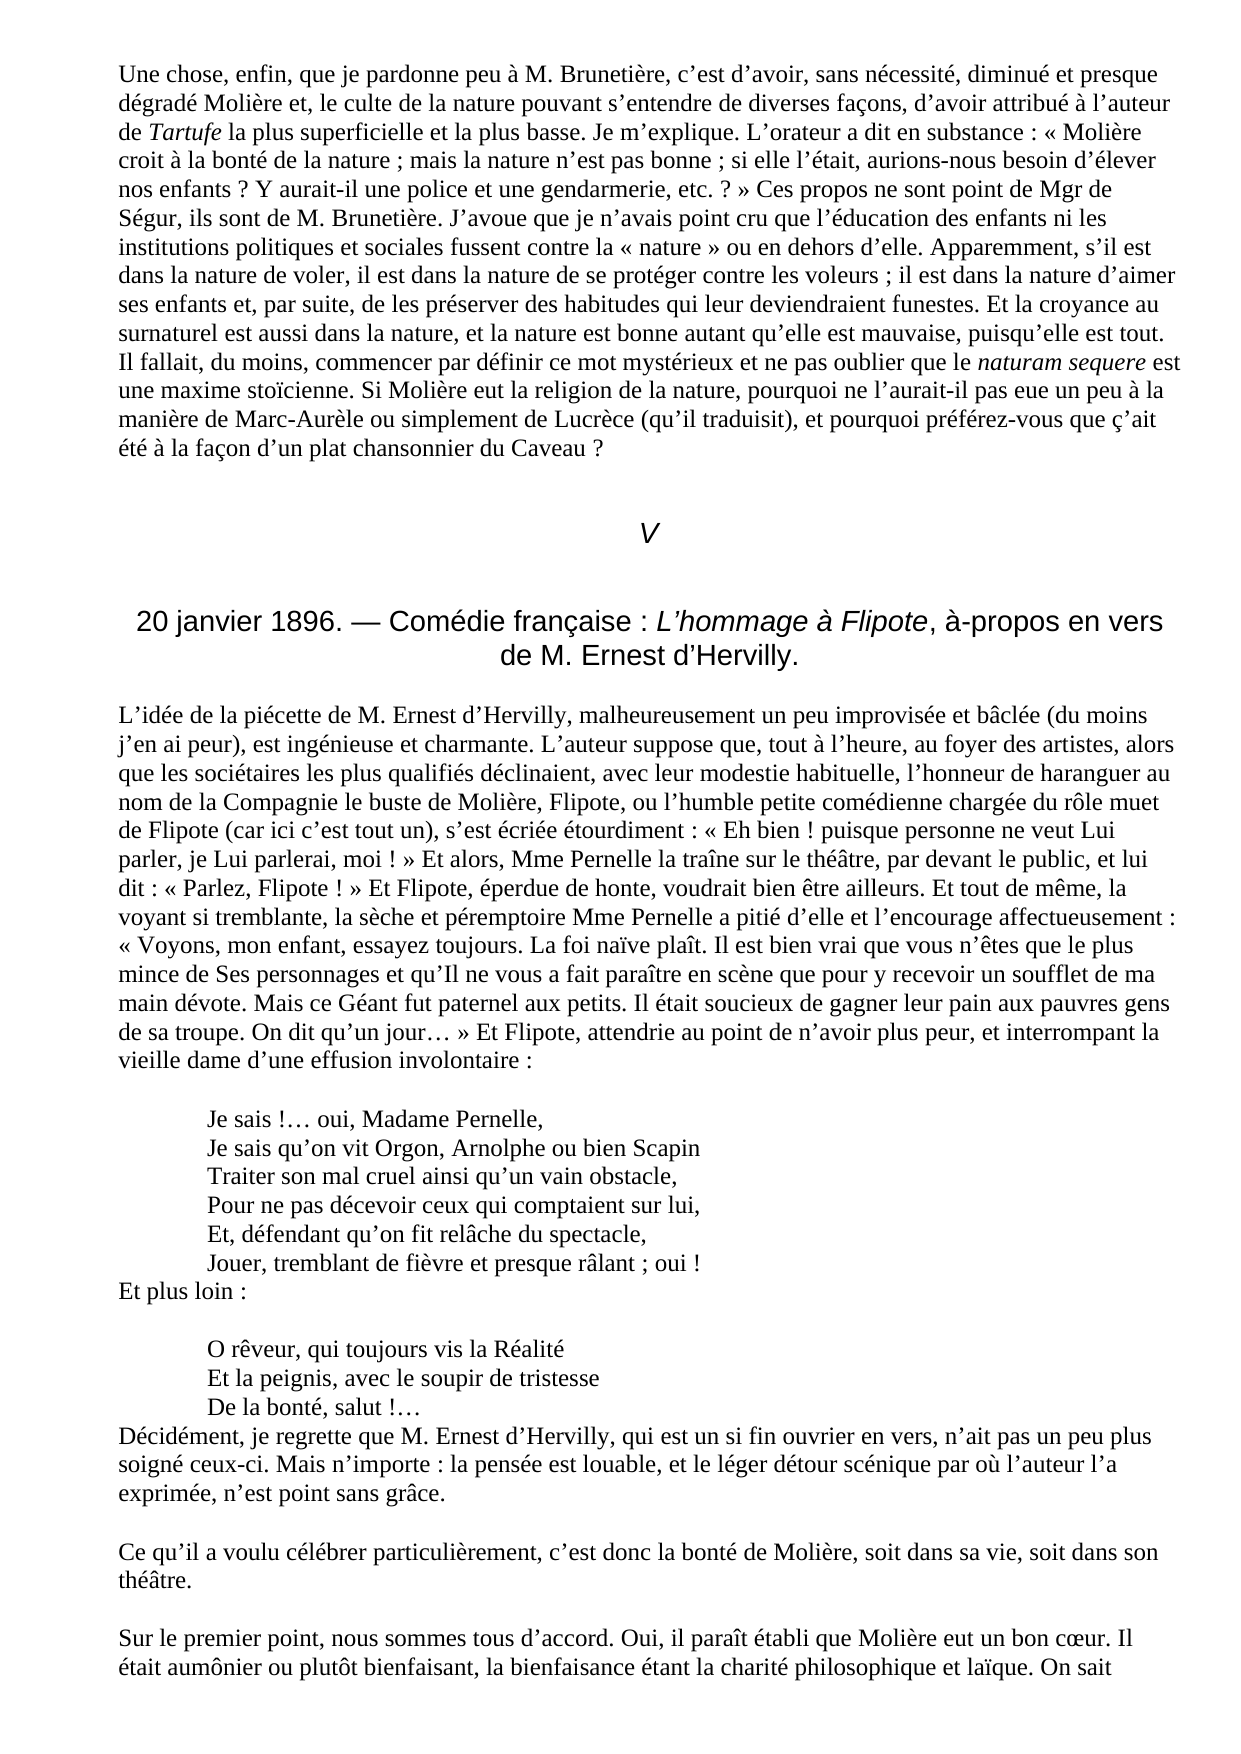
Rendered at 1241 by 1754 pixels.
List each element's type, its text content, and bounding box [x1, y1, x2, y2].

subtitle 20 janvier 1896. — Comédie française : L’hommage à Flipote, à-propos en vers de M. Ernest d’Hervilly. [118, 604, 1181, 671]
text Jouer, tremblant de fièvre et presque râlant ; oui ! [207, 1248, 1181, 1276]
text L’idée de la piécette de M. Ernest d’Hervilly, malheureusement un peu improvisée et bâclée (du moins j’en ai peur), est ingénieuse et charmante. L’auteur suppose que, tout à l’heure, au foyer des artistes, alors que les sociétaires les plus qualifiés déclinaient, avec leur modestie habituelle, l’honneur de haranguer au nom de la Compagnie le buste de Molière, Flipote, ou l’humble petite comédienne chargée du rôle muet de Flipote (car ici c’est tout un), s’est écriée étourdiment : « Eh bien ! puisque personne ne veut Lui parler, je Lui parlerai, moi ! » Et alors, Mme Pernelle la traîne sur le théâtre, par devant le public, et lui dit : « Parlez, Flipote ! » Et Flipote, éperdue de honte, voudrait bien être ailleurs. Et tout de même, la voyant si tremblante, la sèche et péremptoire Mme Pernelle a pitié d’elle et l’encourage affectueusement : « Voyons, mon enfant, essayez toujours. La foi naïve plaît. Il est bien vrai que vous n’êtes que le plus mince de Ses personnages et qu’Il ne vous a fait paraître en scène que pour y recevoir un soufflet de ma main dévote. Mais ce Géant fut paternel aux petits. Il était soucieux de gagner leur pain aux pauvres gens de sa troupe. On dit qu’un jour… » Et Flipote, attendrie au point de n’avoir plus peur, et interrompant la vieille dame d’une effusion involontaire : [118, 701, 1181, 1074]
text Une chose, enfin, que je pardonne peu à M. Brunetière, c’est d’avoir, sans nécessité, diminué et presque dégradé Molière et, le culte de la nature pouvant s’entendre de diverses façons, d’avoir attribué à l’auteur de Tartufe la plus superficielle et la plus basse. Je m’explique. L’orateur a dit en substance : « Molière croit à la bonté de la nature ; mais la nature n’est pas bonne ; si elle l’était, aurions-nous besoin d’élever nos enfants ? Y aurait-il une police et une gendarmerie, etc. ? » Ces propos ne sont point de Mgr de Ségur, ils sont de M. Brunetière. J’avoue que je n’avais point cru que l’éducation des enfants ni les institutions politiques et sociales fussent contre la « nature » ou en dehors d’elle. Apparemment, s’il est dans la nature de voler, il est dans la nature de se protéger contre les voleurs ; il est dans la nature d’aimer ses enfants et, par suite, de les préserver des habitudes qui leur deviendraient funestes. Et la croyance au surnaturel est aussi dans la nature, et la nature est bonne autant qu’elle est mauvaise, puisqu’elle est tout. Il fallait, du moins, commencer par définir ce mot mystérieux et ne pas oublier que le naturam sequere est une maxime stoïcienne. Si Molière eut la religion de la nature, pourquoi ne l’aurait-il pas eue un peu à la manière de Marc-Aurèle ou simplement de Lucrèce (qu’il traduisit), et pourquoi préférez-vous que ç’ait été à la façon d’un plat chansonnier du Caveau ? [118, 59, 1181, 462]
text Ce qu’il a voulu célébrer particulièrement, c’est donc la bonté de Molière, soit dans sa vie, soit dans son théâtre. [118, 1537, 1181, 1594]
subtitle V [118, 516, 1181, 549]
text Décidément, je regrette que M. Ernest d’Hervilly, qui est un si fin ouvrier en vers, n’ait pas un peu plus soigné ceux-ci. Mais n’importe : la pensée est louable, et le léger détour scénique par où l’auteur l’a exprimée, n’est point sans grâce. [118, 1421, 1181, 1507]
text Traiter son mal cruel ainsi qu’un vain obstacle, [207, 1161, 1181, 1190]
text Pour ne pas décevoir ceux qui comptaient sur lui, [207, 1190, 1181, 1219]
text De la bonté, salut !… [207, 1392, 1181, 1421]
text Et, défendant qu’on fit relâche du spectacle, [207, 1219, 1181, 1248]
text Je sais qu’on vit Orgon, Arnolphe ou bien Scapin [207, 1133, 1181, 1161]
text Et plus loin : [118, 1276, 1181, 1305]
text Je sais !… oui, Madame Pernelle, [207, 1104, 1181, 1133]
text O rêveur, qui toujours vis la Réalité [207, 1334, 1181, 1363]
text Et la peignis, avec le soupir de tristesse [207, 1363, 1181, 1392]
text Sur le premier point, nous sommes tous d’accord. Oui, il paraît établi que Molière eut un bon cœur. Il était aumônier ou plutôt bienfaisant, la bienfaisance étant la charité philosophique et laïque. On sait [118, 1623, 1181, 1681]
